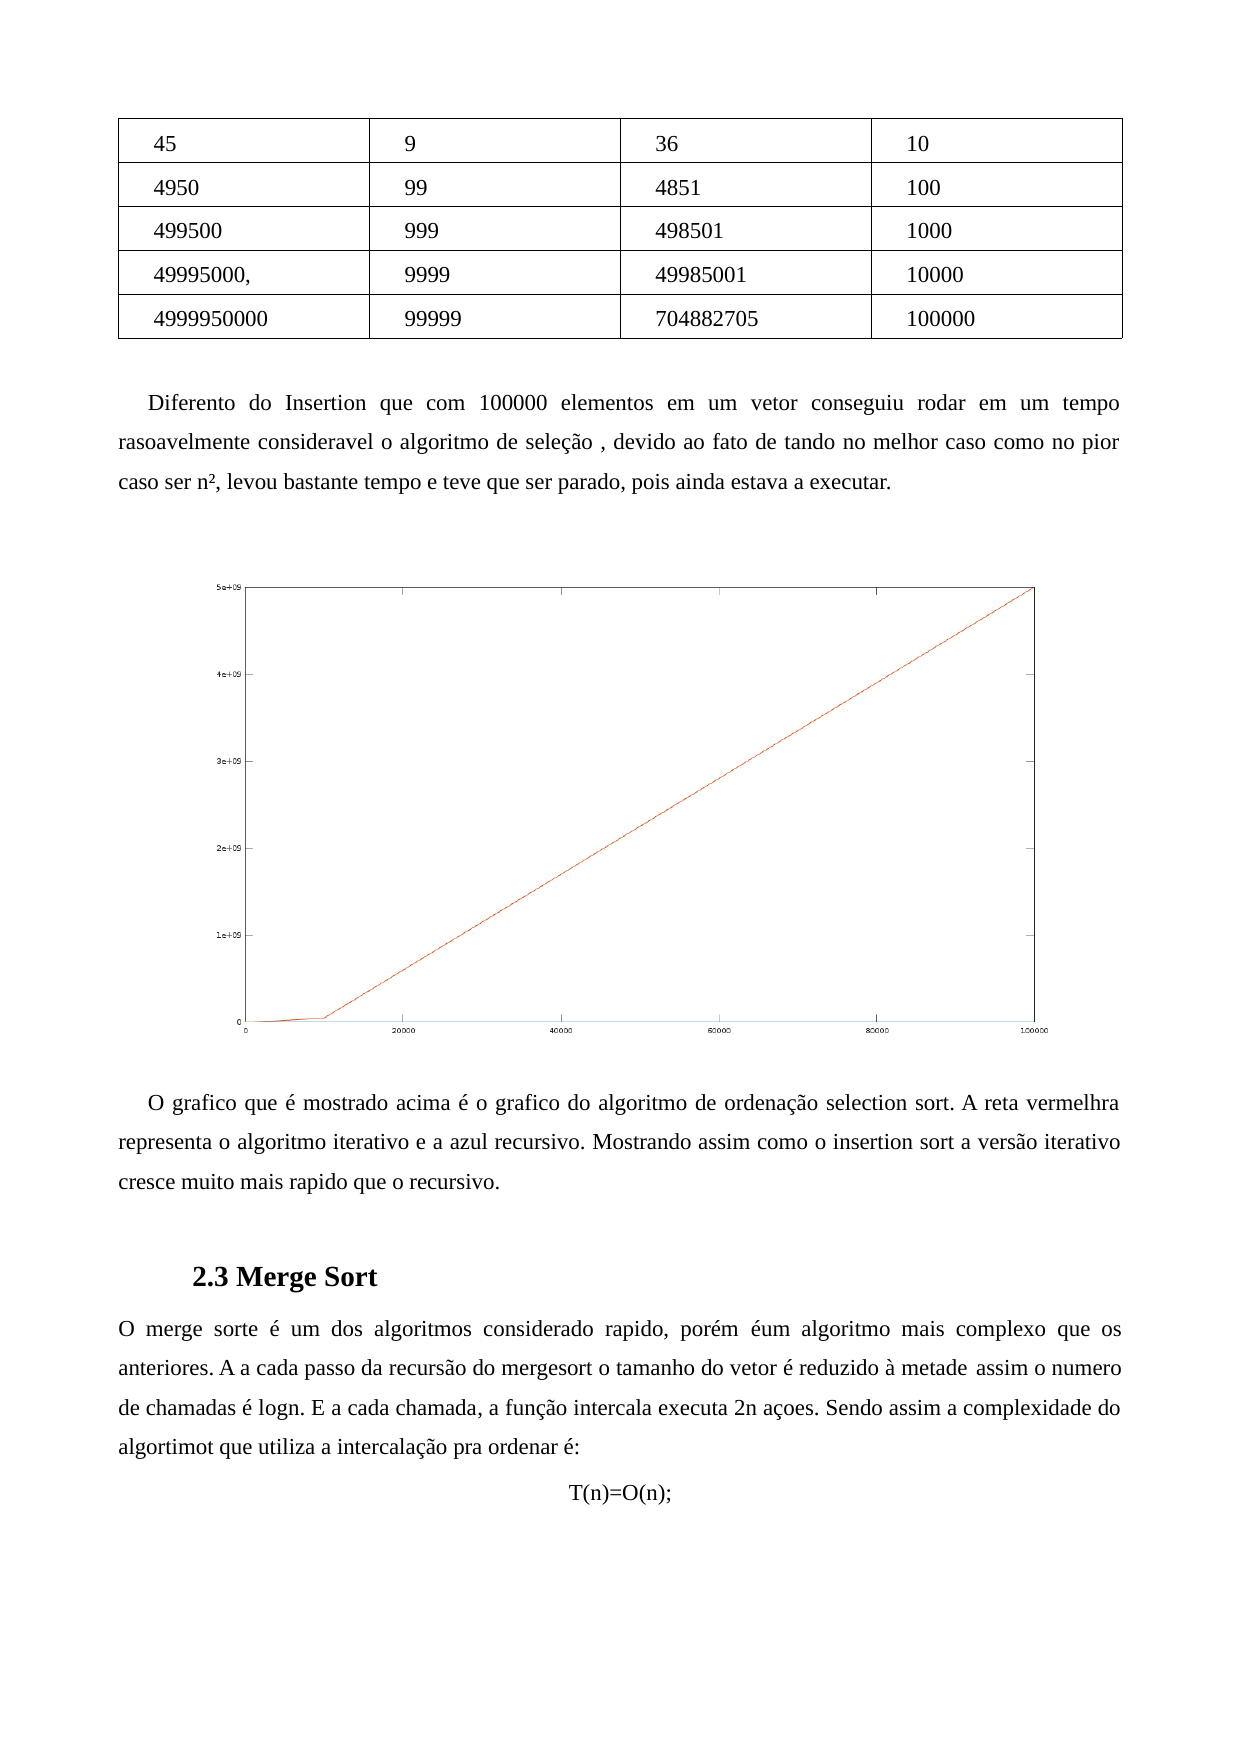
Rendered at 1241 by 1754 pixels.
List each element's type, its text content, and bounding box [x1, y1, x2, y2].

table_cell 99999 [370, 295, 620, 337]
text 2.3 Merge Sort [118, 1259, 1122, 1292]
table_cell 100000 [872, 295, 1122, 337]
table_cell 4950 [119, 163, 369, 206]
text Diferento do Insertion que com 100000 elementos em um vetor conseguiu rodar em um tempo rasoavelmente consideravel o algoritmo de seleção , devido ao fato de tando no melhor caso como no pior caso ser n², levou bastante tempo e teve que ser parado, pois ainda estava a executar. [118, 389, 1122, 494]
table_cell 999 [370, 207, 620, 250]
table_cell 498501 [621, 207, 871, 250]
table_cell 36 [621, 119, 871, 162]
text O grafico que é mostrado acima é o grafico do algoritmo de ordenação selection sort. A reta vermelhra representa o algoritmo iterativo e a azul recursivo. Mostrando assim como o insertion sort a versão iterativo cresce muito mais rapido que o recursivo. [118, 1076, 1122, 1194]
table_cell 10000 [872, 251, 1122, 293]
table_cell 704882705 [621, 295, 871, 337]
table_cell 499500 [119, 207, 369, 250]
table_cell 99 [370, 163, 620, 206]
text O merge sorte é um dos algoritmos considerado rapido, porém éum algoritmo mais complexo que os anteriores. A a cada passo da recursão do mergesort o tamanho do vetor é reduzido à metade assim o numero de chamadas é logn. E a cada chamada, a função intercala executa 2n açoes. Sendo assim a complexidade do algortimot que utiliza a intercalação pra ordenar é: [118, 1315, 1122, 1460]
table_cell 1000 [872, 207, 1122, 250]
table_cell 49985001 [621, 251, 871, 293]
picture [118, 552, 1123, 1076]
table_cell 10 [872, 119, 1122, 162]
text T(n)=O(n); [118, 1479, 1122, 1505]
table_cell 9999 [370, 251, 620, 293]
table_cell 4999950000 [119, 295, 369, 337]
table_cell 9 [370, 119, 620, 162]
table_cell 45 [119, 119, 369, 162]
table_cell 4851 [621, 163, 871, 206]
table_cell 49995000, [119, 251, 369, 293]
table_cell 100 [872, 163, 1122, 206]
